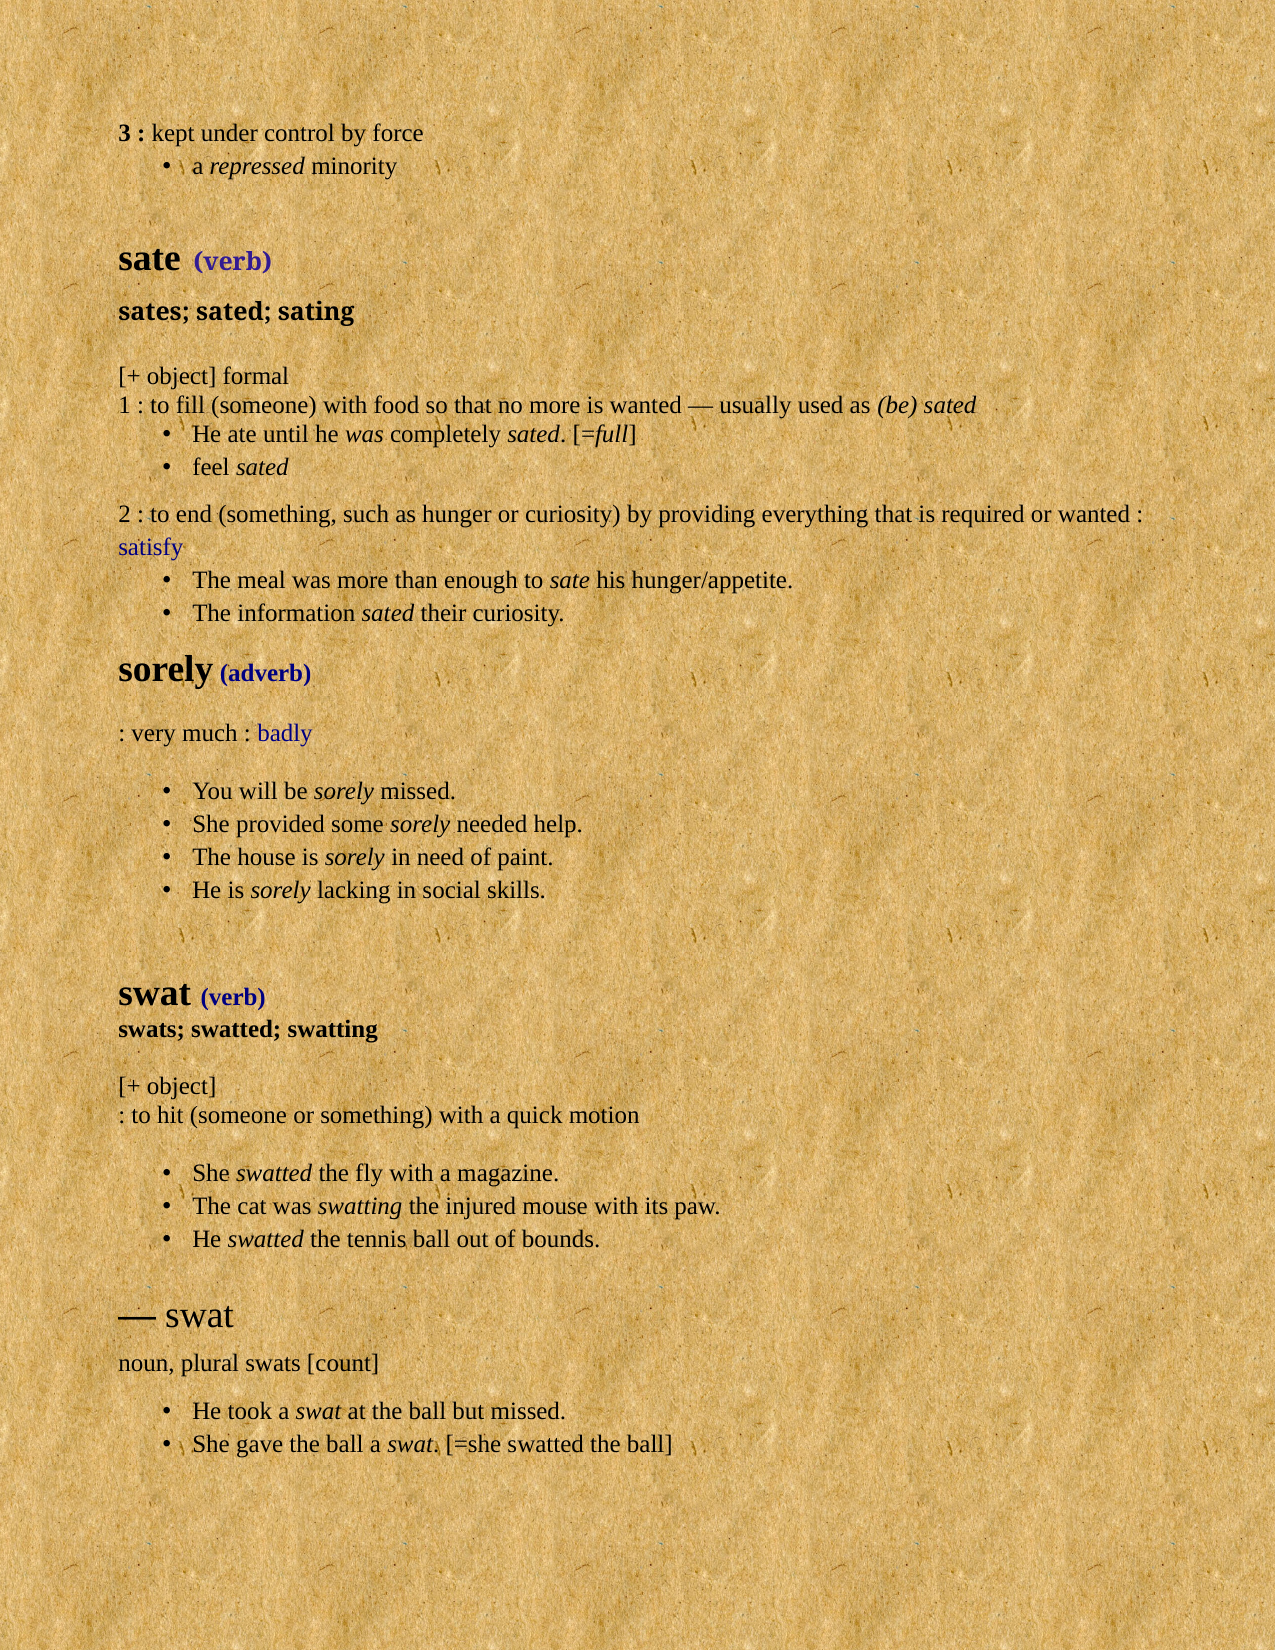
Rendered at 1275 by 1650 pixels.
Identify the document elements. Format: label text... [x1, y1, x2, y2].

list He took a swat at the ball but missed. [162, 1396, 1157, 1424]
text swats; swatted; swatting [118, 1014, 1157, 1042]
list The house is sorely in need of paint. [162, 842, 1157, 871]
list The information sated their curiosity. [162, 598, 1157, 627]
list She swatted the fly with a magazine. [162, 1158, 1157, 1187]
text 3 : kept under control by force [118, 118, 1157, 147]
text noun, plural swats [count] [118, 1348, 1157, 1377]
text : very much : badly [118, 718, 1157, 747]
text [+ object] formal [118, 361, 1157, 390]
text 1 : to fill (someone) with food so that no more is wanted — usually used as (be) sated [118, 390, 1157, 419]
list feel sated [162, 452, 1157, 481]
text : to hit (someone or something) with a quick motion [118, 1100, 1157, 1129]
list You will be sorely missed. [162, 776, 1157, 805]
subtitle — swat [118, 1293, 1157, 1336]
list She provided some sorely needed help. [162, 809, 1157, 838]
text sates; sated; sating [118, 294, 1157, 361]
list The cat was swatting the injured mouse with its paw. [162, 1191, 1157, 1220]
list He ate until he was completely sated. [=full] [162, 419, 1157, 448]
text sorely (adverb) [118, 646, 1157, 689]
list She gave the ball a swat. [=she swatted the ball] [162, 1429, 1157, 1458]
list a repressed minority [162, 151, 1157, 180]
text [+ object] [118, 1071, 1157, 1100]
text 2 : to end (something, such as hunger or curiosity) by providing everything that is required or wanted : satisfy [118, 499, 1157, 561]
list He swatted the tennis ball out of bounds. [162, 1224, 1157, 1253]
picture [0, 0, 1275, 1650]
list He is sorely lacking in social skills. [162, 875, 1157, 904]
subtitle sate (verb) [118, 224, 1157, 281]
list The meal was more than enough to sate his hunger/appetite. [162, 566, 1157, 594]
text swat (verb) [118, 971, 1157, 1014]
